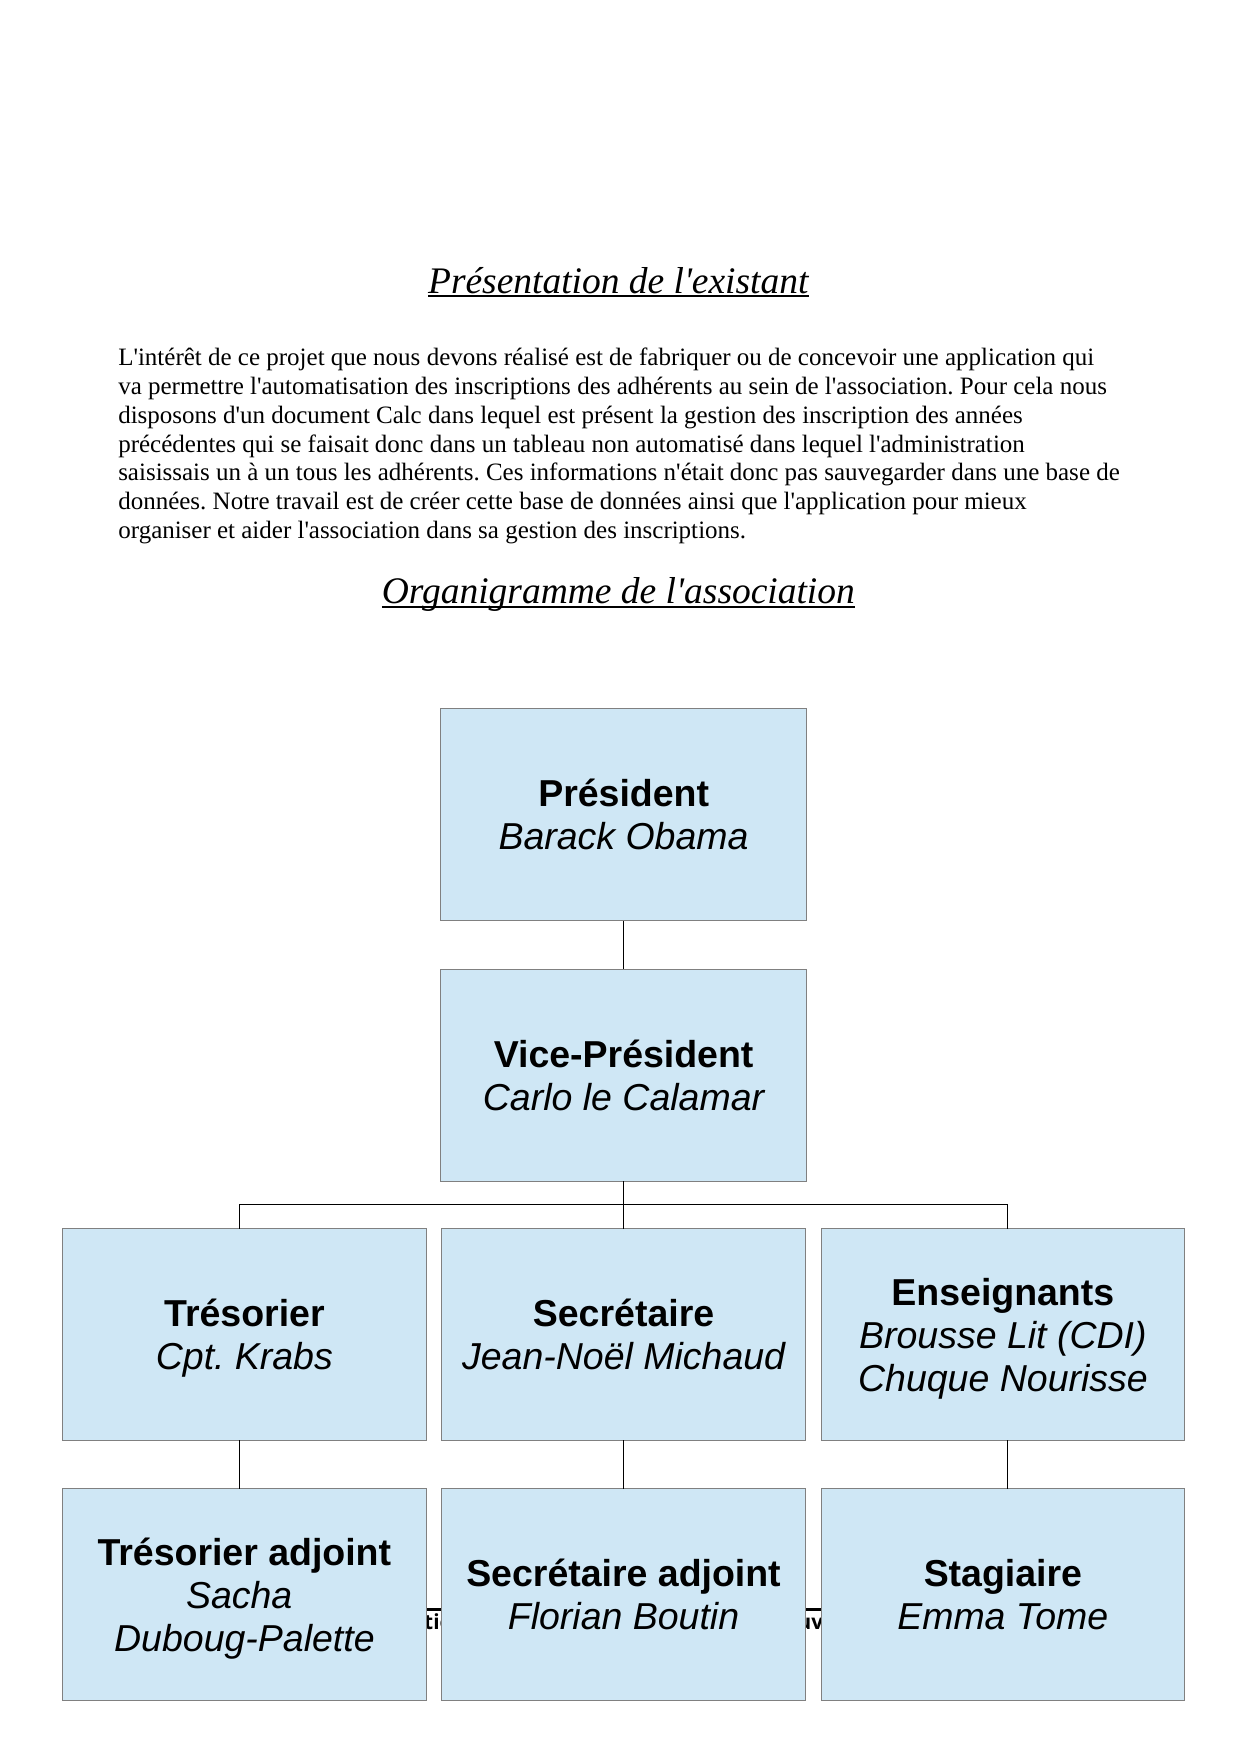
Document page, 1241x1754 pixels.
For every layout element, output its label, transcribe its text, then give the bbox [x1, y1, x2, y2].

text L'intérêt de ce projet que nous devons réalisé est de fabriquer ou de concevoir une application qui va permettre l'automatisation des inscriptions des adhérents au sein de l'association. Pour cela nous disposons d'un document Calc dans lequel est présent la gestion des inscription des années précédentes qui se faisait donc dans un tableau non automatisé dans lequel l'administration saisissais un à un tous les adhérents. Ces informations n'était donc pas sauvegarder dans une base de données. Notre travail est de créer cette base de données ainsi que l'application pour mieux organiser et aider l'association dans sa gestion des inscriptions. [118, 342, 1122, 544]
subtitle Organigramme de l'association [118, 569, 1122, 612]
subtitle Présentation de l'existant [118, 258, 1122, 301]
